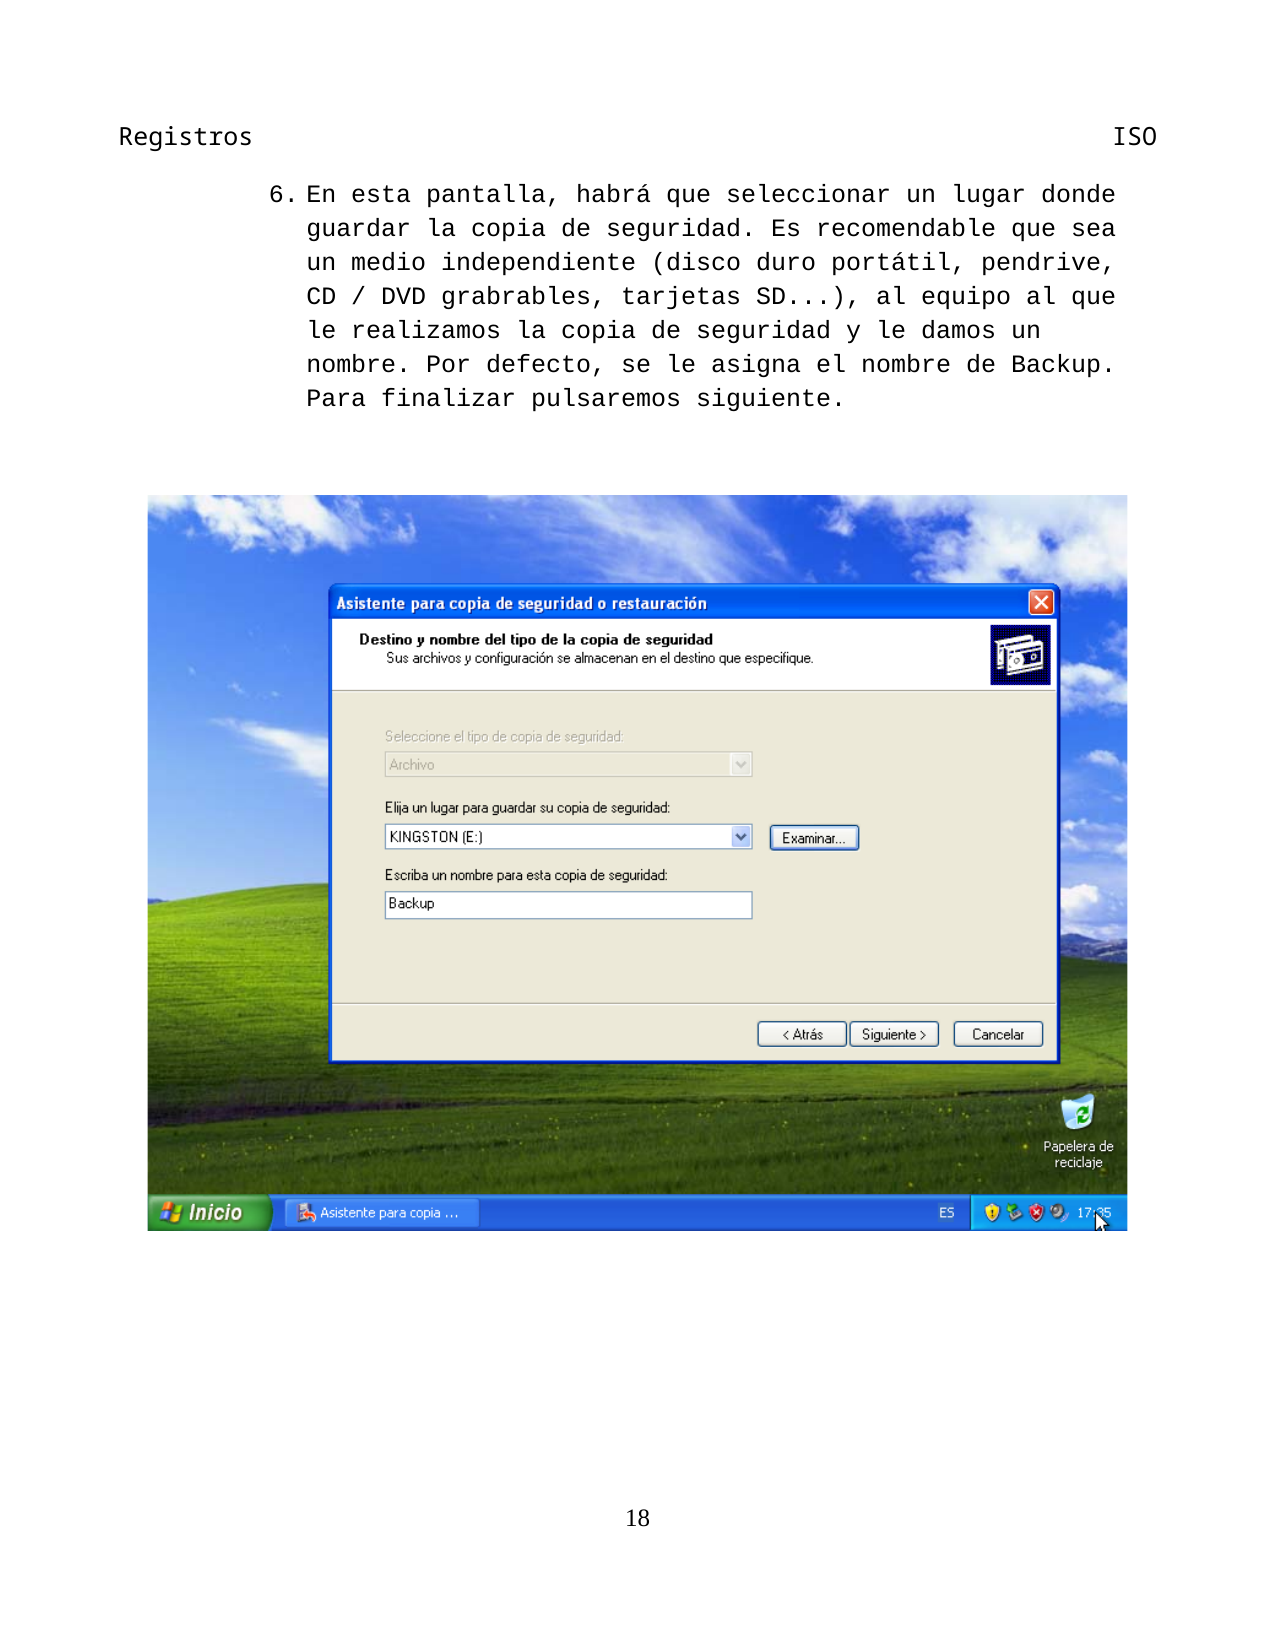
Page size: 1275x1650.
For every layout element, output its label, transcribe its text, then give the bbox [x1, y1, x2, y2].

picture [147, 495, 1128, 1231]
list En esta pantalla, habrá que seleccionar un lugar donde guardar la copia de seguridad. Es recomendable que sea un medio independiente (disco duro portátil, pendrive, CD / DVD grabrables, tarjetas SD...), al equipo al que le realizamos la copia de seguridad y le damos un nombre. Por defecto, se le asigna el nombre de Backup. Para finalizar pulsaremos siguiente. [268, 182, 1157, 414]
